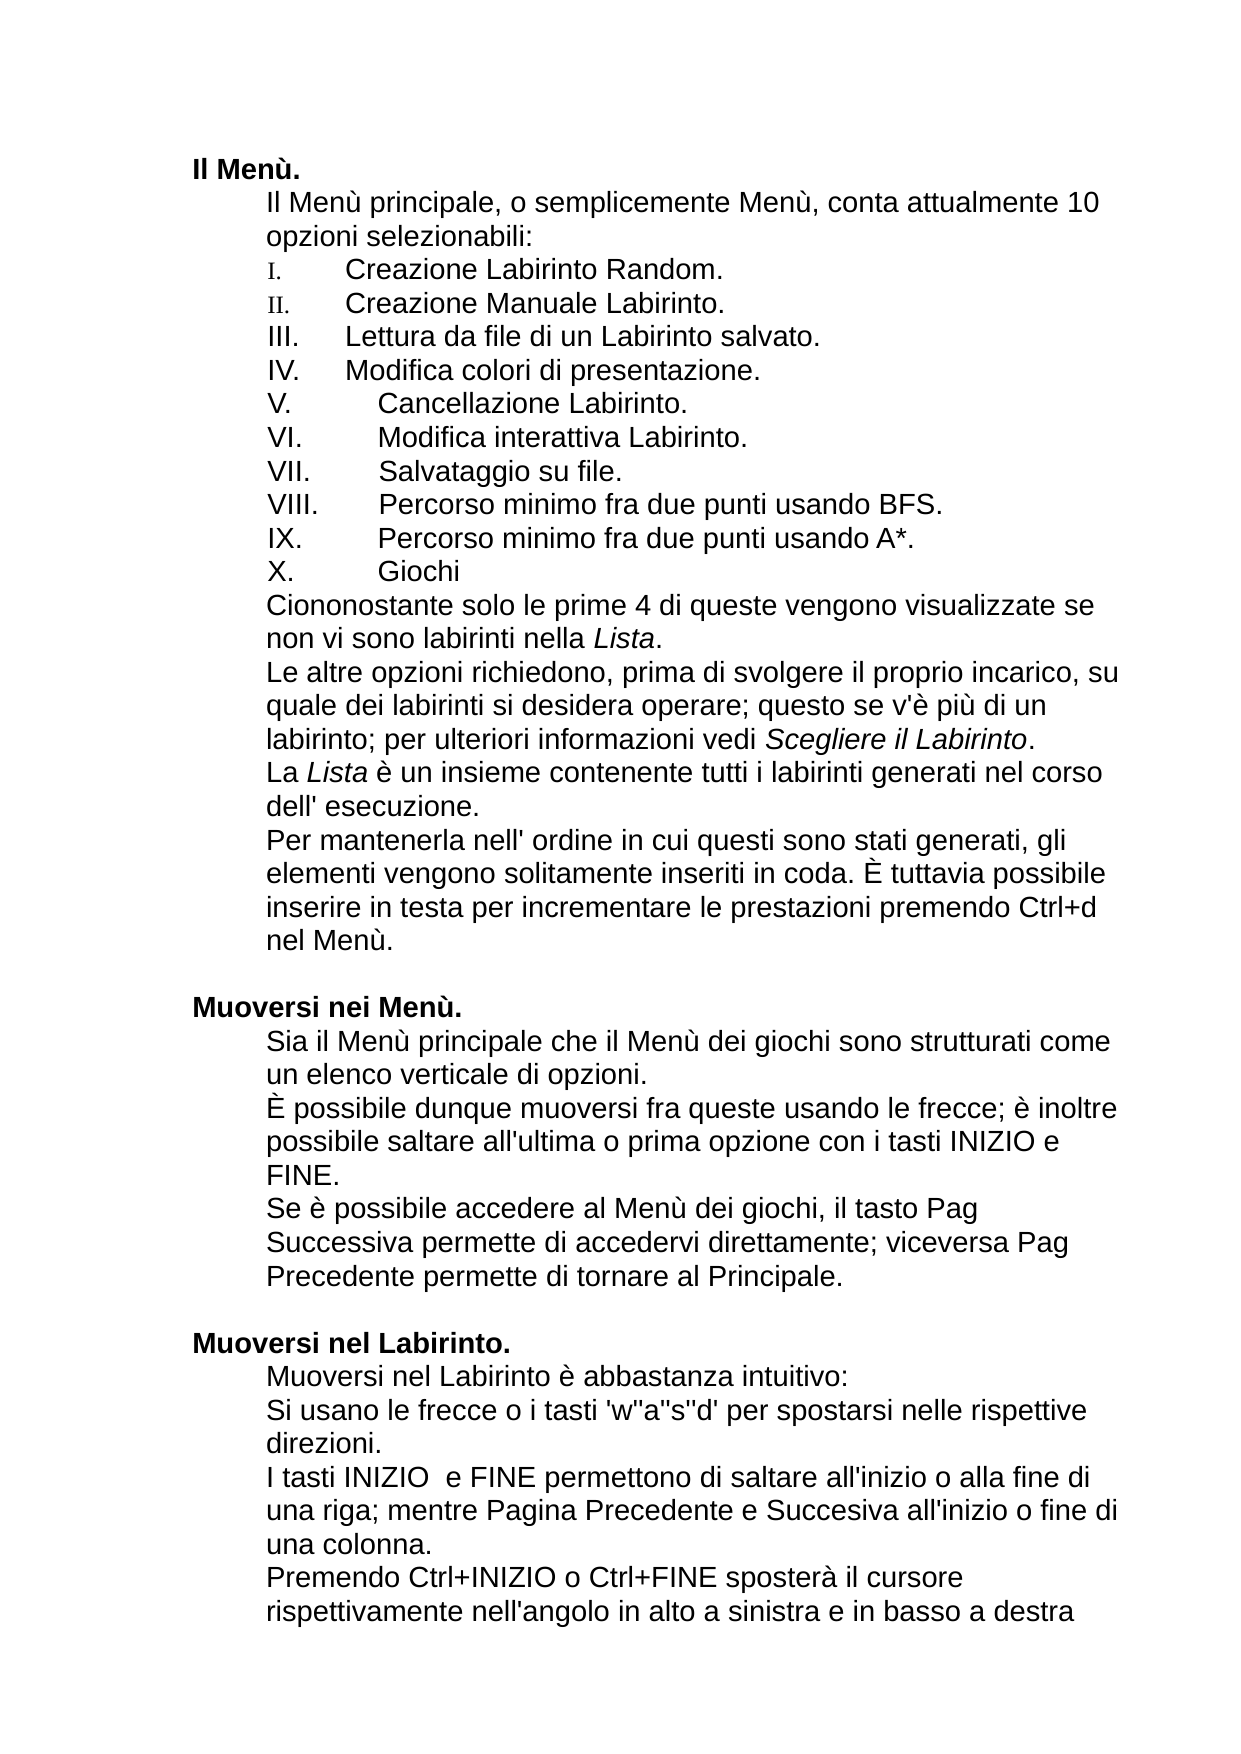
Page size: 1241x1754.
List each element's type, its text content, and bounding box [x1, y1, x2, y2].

text Muoversi nel Labirinto. [192, 1326, 1122, 1359]
text La Lista è un insieme contenente tutti i labirinti generati nel corso dell' esecuzione. [266, 755, 1122, 822]
text Premendo Ctrl+INIZIO o Ctrl+FINE sposterà il cursore rispettivamente nell'angolo in alto a sinistra e in basso a destra [266, 1560, 1122, 1627]
text Sia il Menù principale che il Menù dei giochi sono strutturati come un elenco verticale di opzioni. [266, 1024, 1122, 1091]
text Muoversi nel Labirinto è abbastanza intuitivo: [266, 1359, 1122, 1393]
text I tasti INIZIO e FINE permettono di saltare all'inizio o alla fine di una riga; mentre Pagina Precedente e Succesiva all'inizio o fine di una colonna. [266, 1460, 1122, 1560]
text Muoversi nei Menù. [192, 990, 1122, 1024]
text È possibile dunque muoversi fra queste usando le frecce; è inoltre possibile saltare all'ultima o prima opzione con i tasti INIZIO e FINE. [266, 1091, 1122, 1191]
text Il Menù. [192, 152, 1122, 185]
list Creazione Manuale Labirinto. [267, 286, 1122, 319]
text Per mantenerla nell' ordine in cui questi sono stati generati, gli elementi vengono solitamente inseriti in coda. È tuttavia possibile inserire in testa per incrementare le prestazioni premendo Ctrl+d nel Menù. [266, 822, 1122, 957]
text Ciononostante solo le prime 4 di queste vengono visualizzate se non vi sono labirinti nella Lista. [266, 588, 1122, 655]
list Percorso minimo fra due punti usando A*. [267, 521, 1122, 554]
list Cancellazione Labirinto. [267, 386, 1122, 420]
list Percorso minimo fra due punti usando BFS. [267, 487, 1122, 521]
text Si usano le frecce o i tasti 'w''a''s''d' per spostarsi nelle rispettive direzioni. [266, 1393, 1122, 1460]
list Giochi [267, 554, 1122, 588]
text Se è possibile accedere al Menù dei giochi, il tasto Pag Successiva permette di accedervi direttamente; viceversa Pag Precedente permette di tornare al Principale. [266, 1191, 1122, 1292]
list Creazione Labirinto Random. [267, 252, 1122, 286]
list Modifica colori di presentazione. [267, 353, 1122, 386]
text Le altre opzioni richiedono, prima di svolgere il proprio incarico, su quale dei labirinti si desidera operare; questo se v'è più di un labirinto; per ulteriori informazioni vedi Scegliere il Labirinto. [266, 655, 1122, 755]
list Lettura da file di un Labirinto salvato. [267, 319, 1122, 353]
text Il Menù principale, o semplicemente Menù, conta attualmente 10 opzioni selezionabili: [266, 185, 1122, 252]
list Salvataggio su file. [267, 453, 1122, 487]
list Modifica interattiva Labirinto. [267, 420, 1122, 453]
